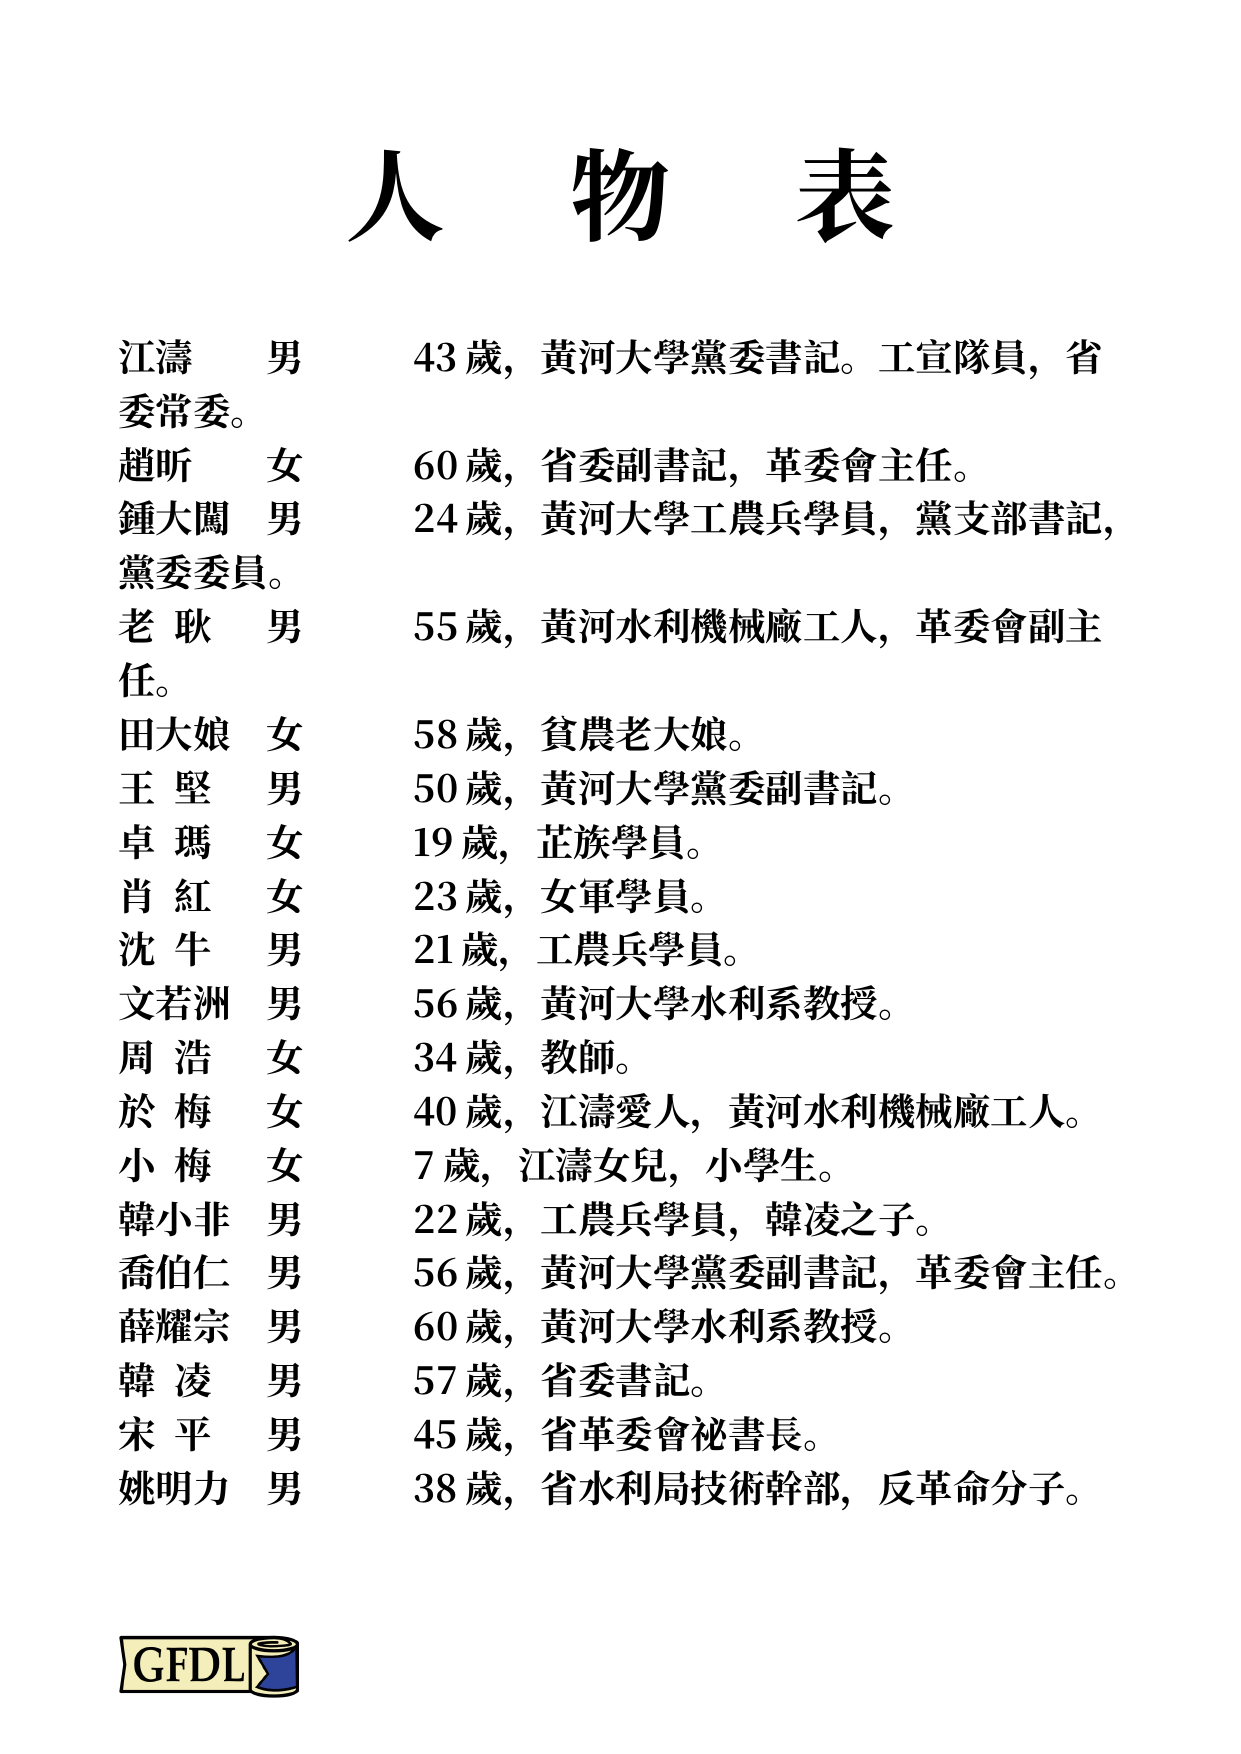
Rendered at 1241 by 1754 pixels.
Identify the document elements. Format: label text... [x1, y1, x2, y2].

text 田大娘 女 58歲，貧農老大娘。 [118, 705, 1122, 759]
subtitle 人 物 表 [118, 118, 1122, 262]
text 沈 牛 男 21歲，工農兵學員。 [118, 921, 1122, 974]
text 姚明力 男 38歲，省水利局技術幹部，反革命分子。 [118, 1459, 1122, 1513]
text 鍾大闖 男 24歲，黃河大學工農兵學員，黨支部書記，黨委委員。 [118, 490, 1122, 597]
text 宋 平 男 45歲，省革委會祕書長。 [118, 1405, 1122, 1459]
picture [118, 1635, 299, 1698]
text 肖 紅 女 23歲，女軍學員。 [118, 867, 1122, 921]
text 於 梅 女 40歲，江濤愛人，黃河水利機械廠工人。 [118, 1082, 1122, 1136]
text 江濤 男 43歲，黃河大學黨委書記。工宣隊員，省委常委。 [118, 328, 1122, 436]
text 卓 瑪 女 19歲，芷族學員。 [118, 813, 1122, 867]
text 王 堅 男 50歲，黃河大學黨委副書記。 [118, 759, 1122, 813]
text 文若洲 男 56歲，黃河大學水利系教授。 [118, 974, 1122, 1028]
text 韓 凌 男 57歲，省委書記。 [118, 1351, 1122, 1405]
text 小 梅 女 7歲，江濤女兒，小學生。 [118, 1136, 1122, 1190]
text 薛耀宗 男 60歲，黃河大學水利系教授。 [118, 1298, 1122, 1351]
text 周 浩 女 34歲，教師。 [118, 1028, 1122, 1082]
text 喬伯仁 男 56歲，黃河大學黨委副書記，革委會主任。 [118, 1244, 1122, 1298]
text 老 耿 男 55歲，黃河水利機械廠工人，革委會副主任。 [118, 597, 1122, 705]
text 韓小非 男 22歲，工農兵學員，韓凌之子。 [118, 1190, 1122, 1244]
text 趙昕 女 60歲，省委副書記，革委會主任。 [118, 436, 1122, 490]
